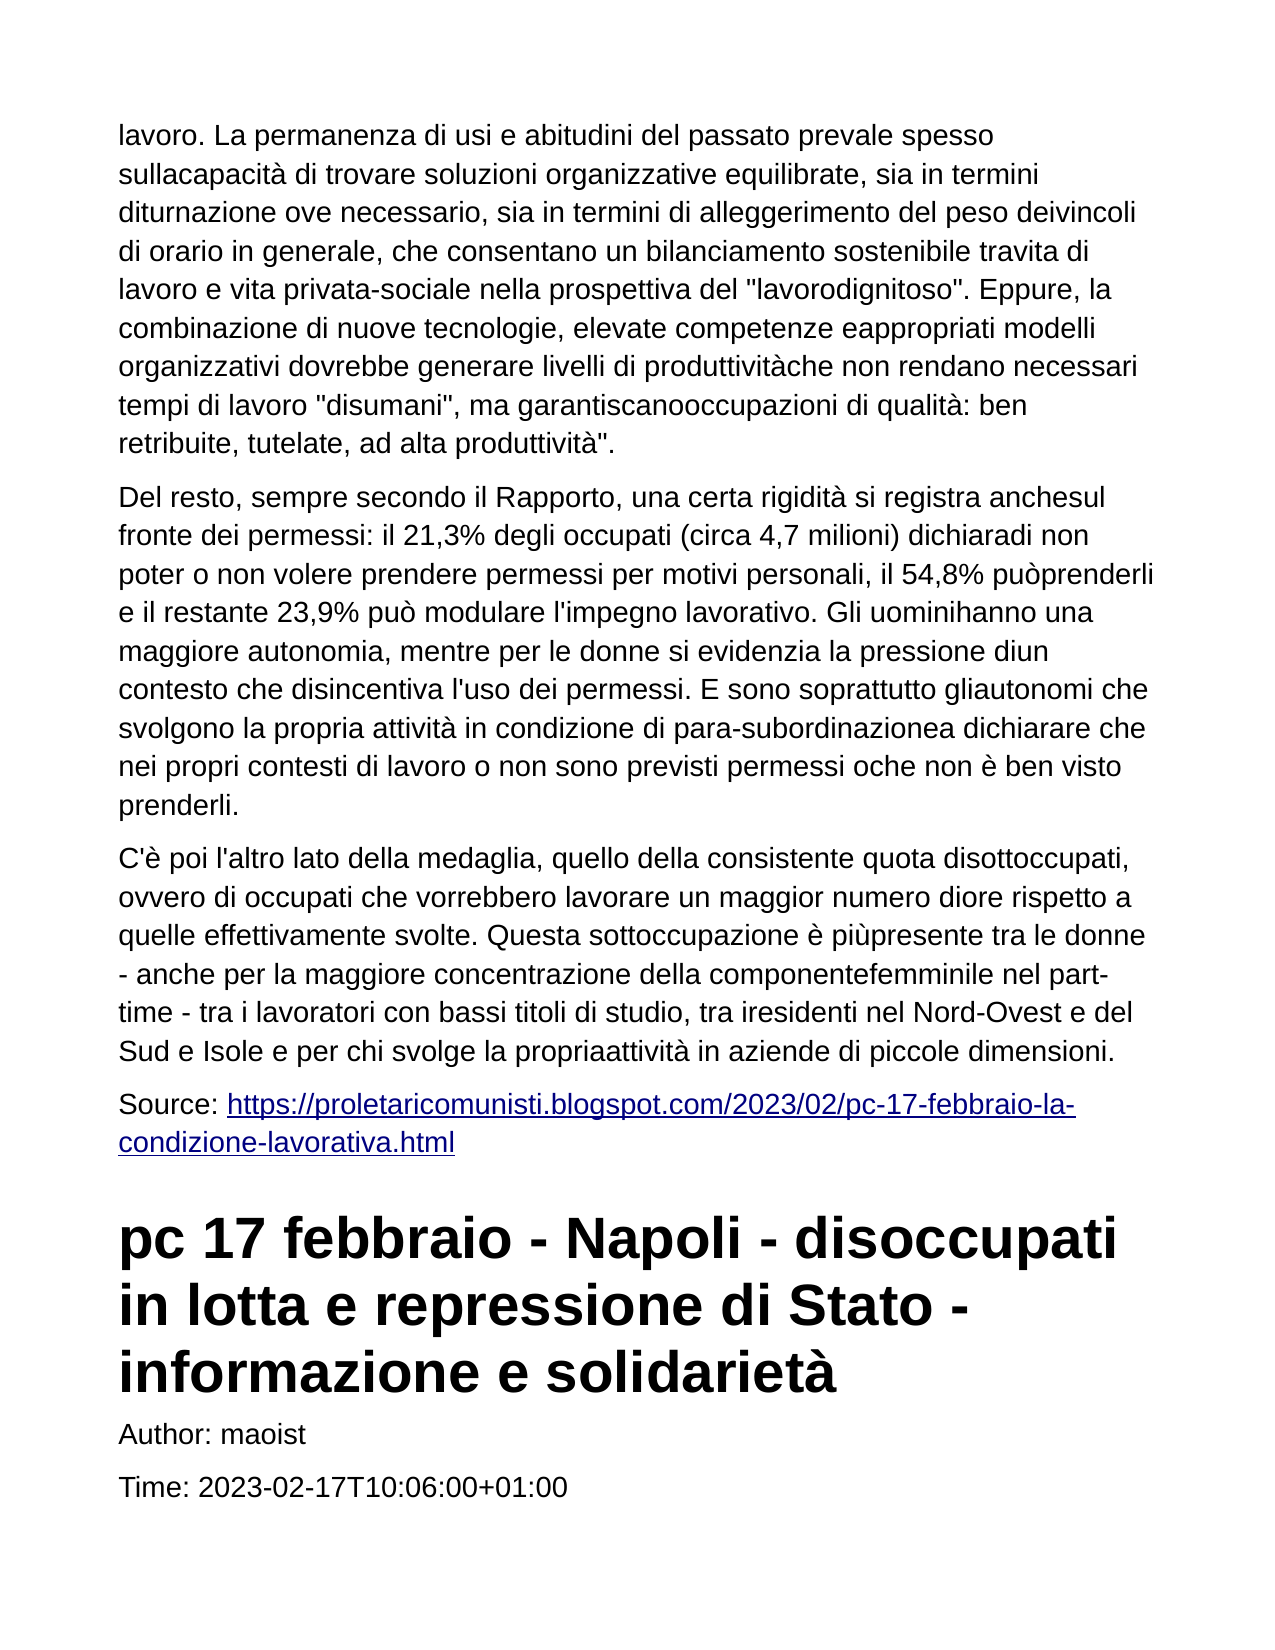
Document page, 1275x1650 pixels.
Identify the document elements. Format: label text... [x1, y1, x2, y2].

text lavoro. La permanenza di usi e abitudini del passato prevale spesso sullacapacità di trovare soluzioni organizzative equilibrate, sia in termini diturnazione ove necessario, sia in termini di alleggerimento del peso deivincoli di orario in generale, che consentano un bilanciamento sostenibile travita di lavoro e vita privata-sociale nella prospettiva del "lavorodignitoso". Eppure, la combinazione di nuove tecnologie, elevate competenze eappropriati modelli organizzativi dovrebbe generare livelli di produttivitàche non rendano necessari tempi di lavoro "disumani", ma garantiscanooccupazioni di qualità: ben retribuite, tutelate, ad alta produttività". [118, 118, 1157, 460]
text C'è poi l'altro lato della medaglia, quello della consistente quota disottoccupati, ovvero di occupati che vorrebbero lavorare un maggior numero diore rispetto a quelle effettivamente svolte. Questa sottoccupazione è piùpresente tra le donne - anche per la maggiore concentrazione della componentefemminile nel part-time - tra i lavoratori con bassi titoli di studio, tra iresidenti nel Nord-Ovest e del Sud e Isole e per chi svolge la propriaattività in aziende di piccole dimensioni. [118, 841, 1157, 1067]
text Del resto, sempre secondo il Rapporto, una certa rigidità si registra anchesul fronte dei permessi: il 21,3% degli occupati (circa 4,7 milioni) dichiaradi non poter o non volere prendere permessi per motivi personali, il 54,8% puòprenderli e il restante 23,9% può modulare l'impegno lavorativo. Gli uominihanno una maggiore autonomia, mentre per le donne si evidenzia la pressione diun contesto che disincentiva l'uso dei permessi. E sono soprattutto gliautonomi che svolgono la propria attività in condizione di para-subordinazionea dichiarare che nei propri contesti di lavoro o non sono previsti permessi oche non è ben visto prenderli. [118, 479, 1157, 821]
text Source: https://proletaricomunisti.blogspot.com/2023/02/pc-17-febbraio-la-condizione-lavorativa.html [118, 1087, 1157, 1159]
subtitle pc 17 febbraio - Napoli - disoccupati in lotta e repressione di Stato - informazione e solidarietà [118, 1203, 1157, 1405]
text Time: 2023-02-17T10:06:00+01:00 [118, 1470, 1157, 1504]
text Author: maoist [118, 1417, 1157, 1451]
